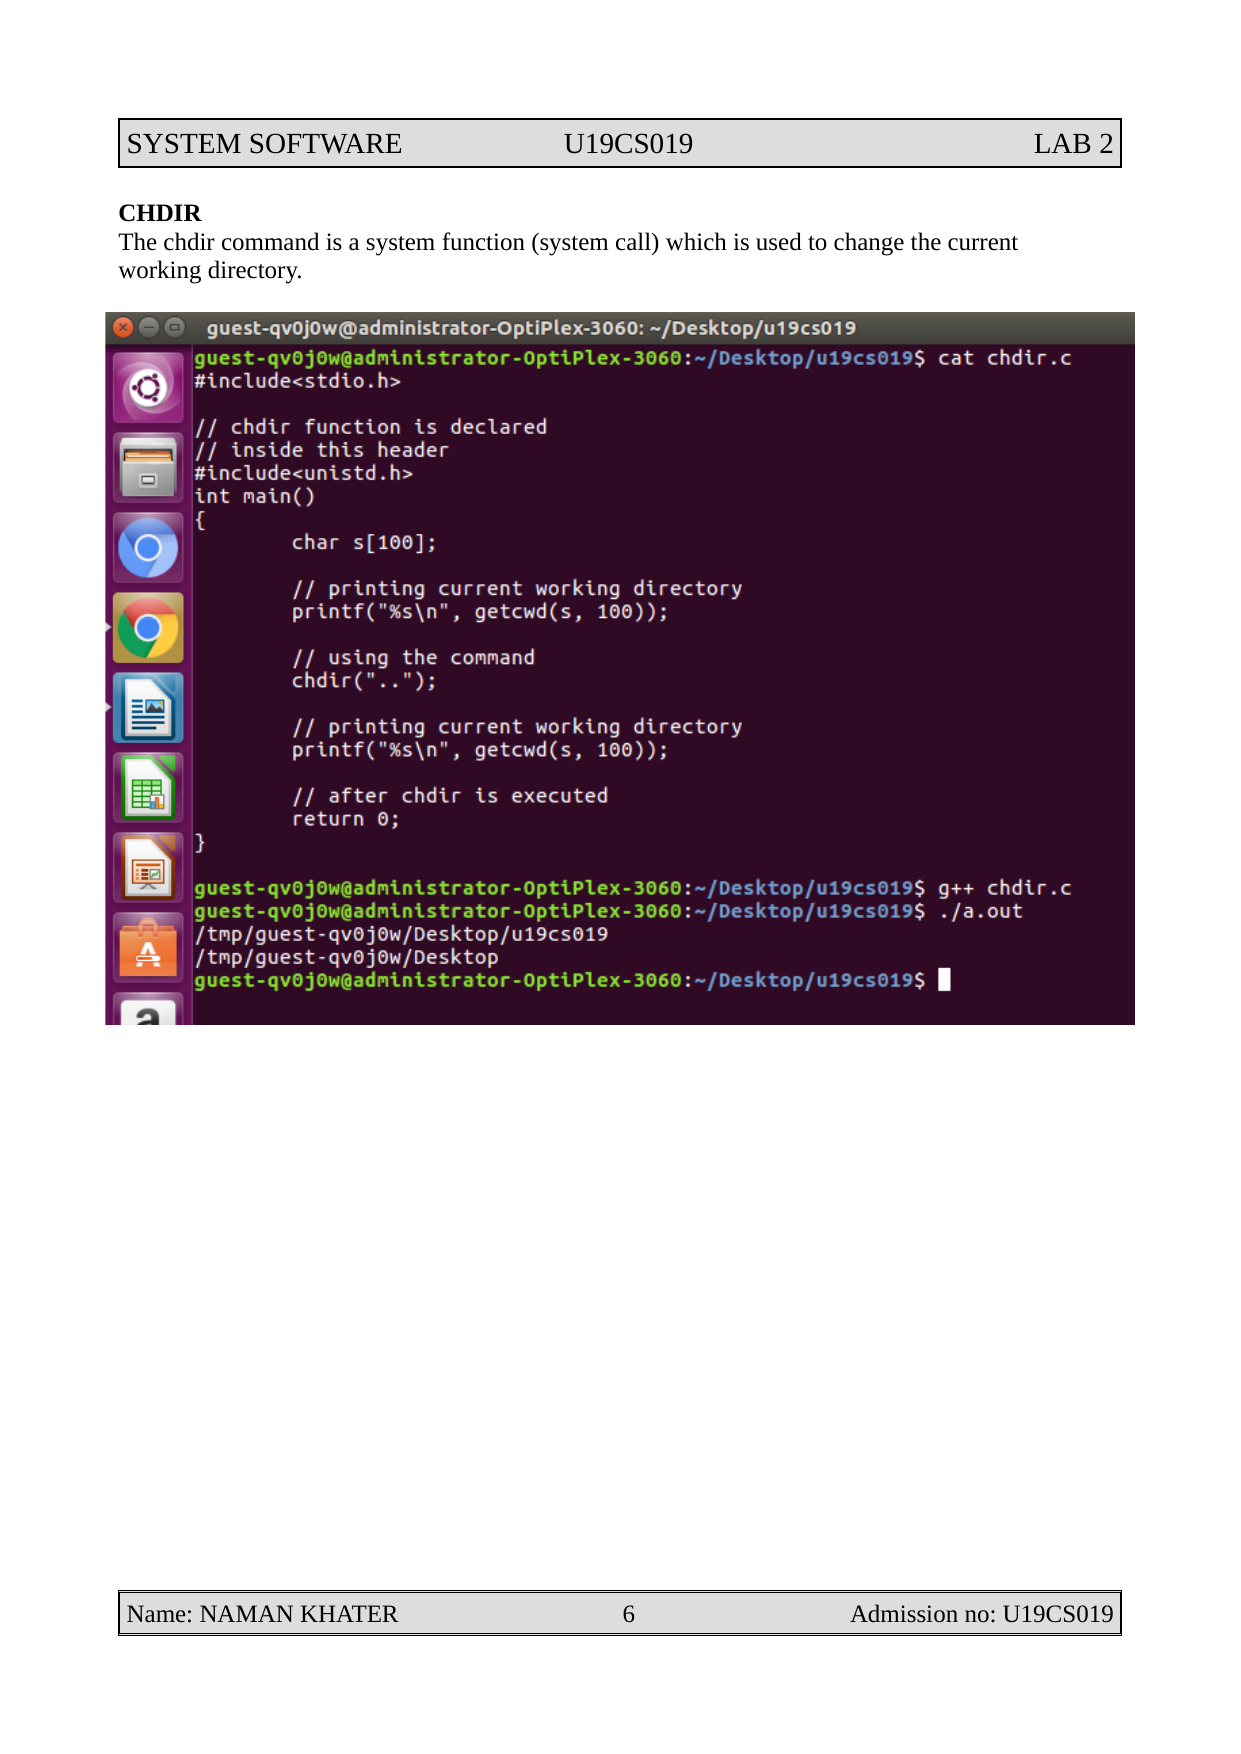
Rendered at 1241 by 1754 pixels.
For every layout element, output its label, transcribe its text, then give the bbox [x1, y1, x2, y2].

text CHDIR [118, 198, 1122, 227]
text working directory. [118, 255, 1122, 284]
text The chdir command is a system function (system call) which is used to change the current [118, 227, 1122, 255]
